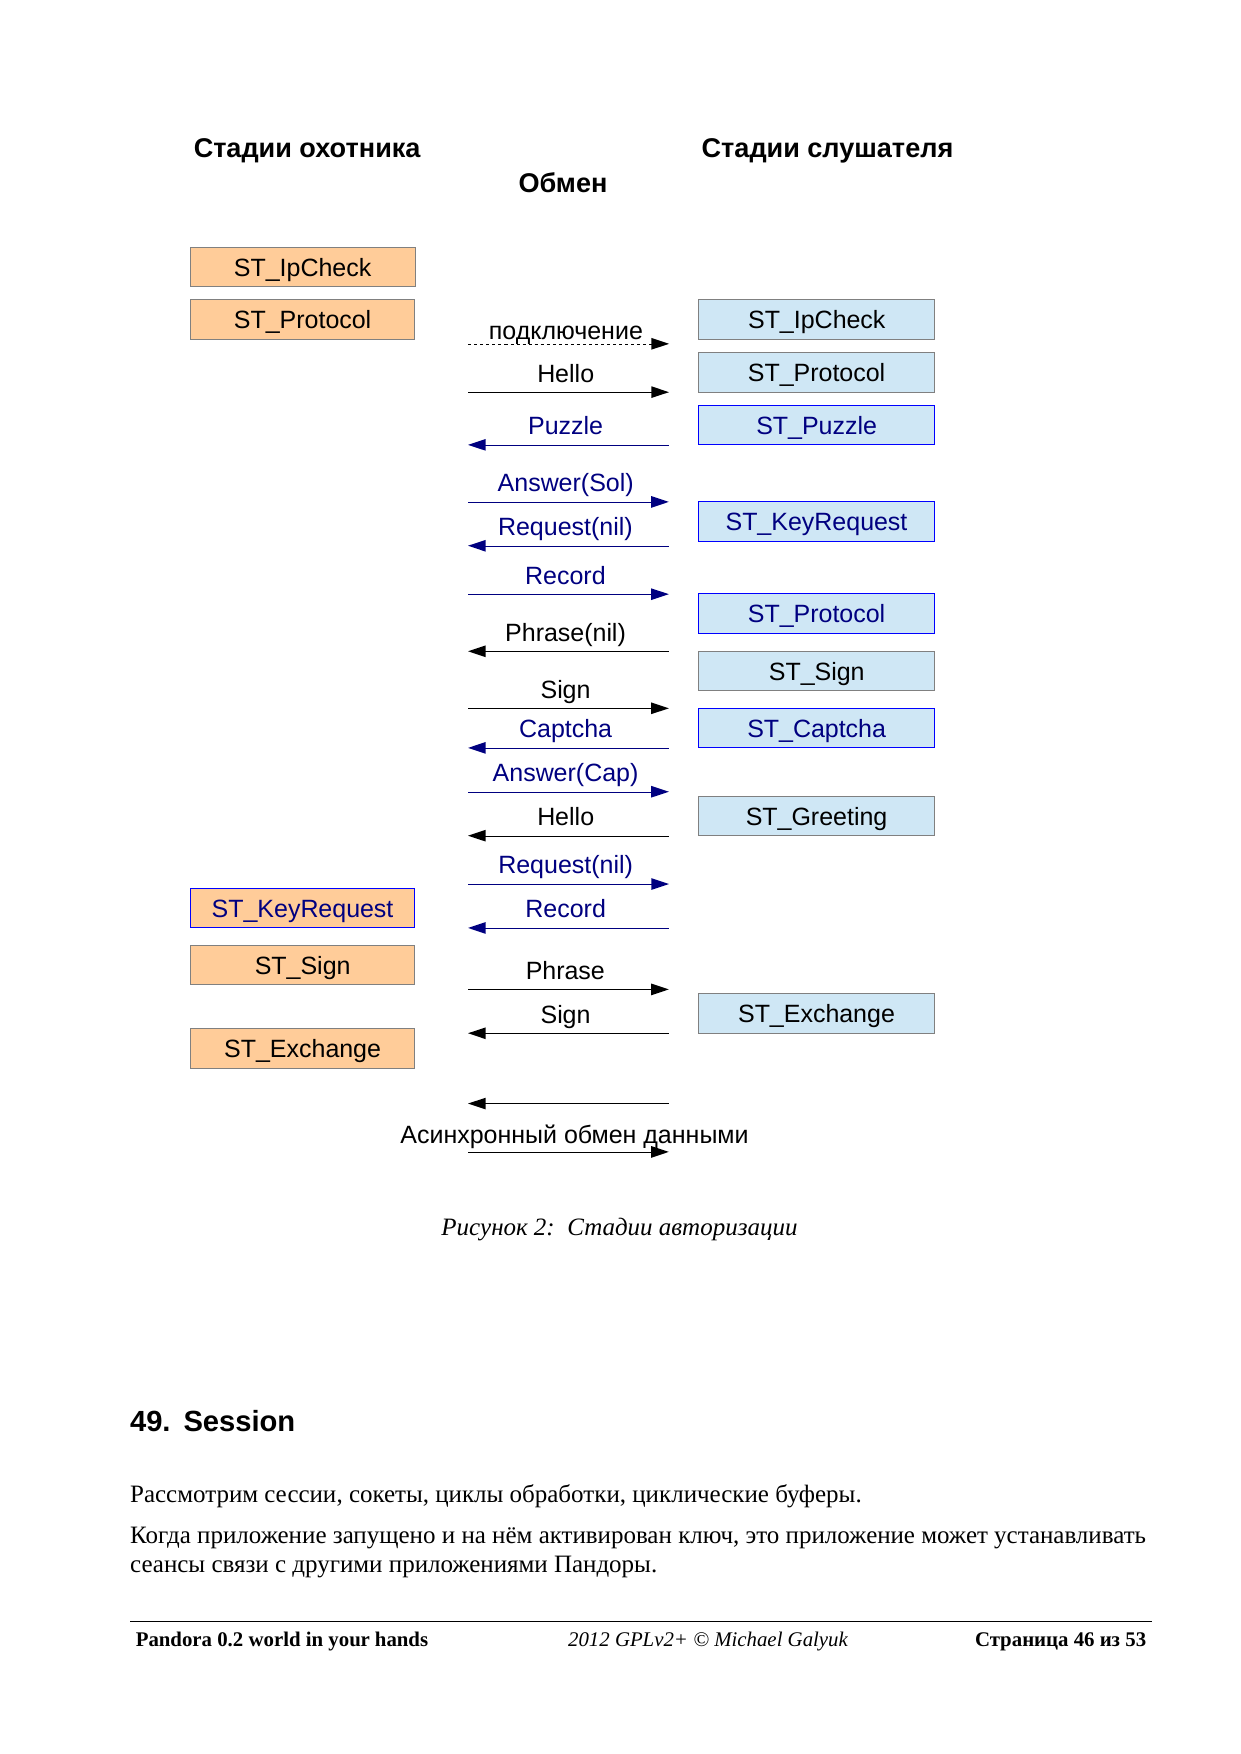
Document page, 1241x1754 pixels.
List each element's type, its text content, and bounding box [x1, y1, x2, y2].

text Рисунок 2: Стадии авторизации [120, 1212, 1121, 1240]
subtitle Session [130, 1404, 1152, 1437]
text Рассмотрим сессии, сокеты, циклы обработки, циклические буферы. [130, 1479, 1152, 1508]
text Когда приложение запущено и на нём активирован ключ, это приложение может устанавливать сеансы связи с другими приложениями Пандоры. [130, 1520, 1152, 1577]
